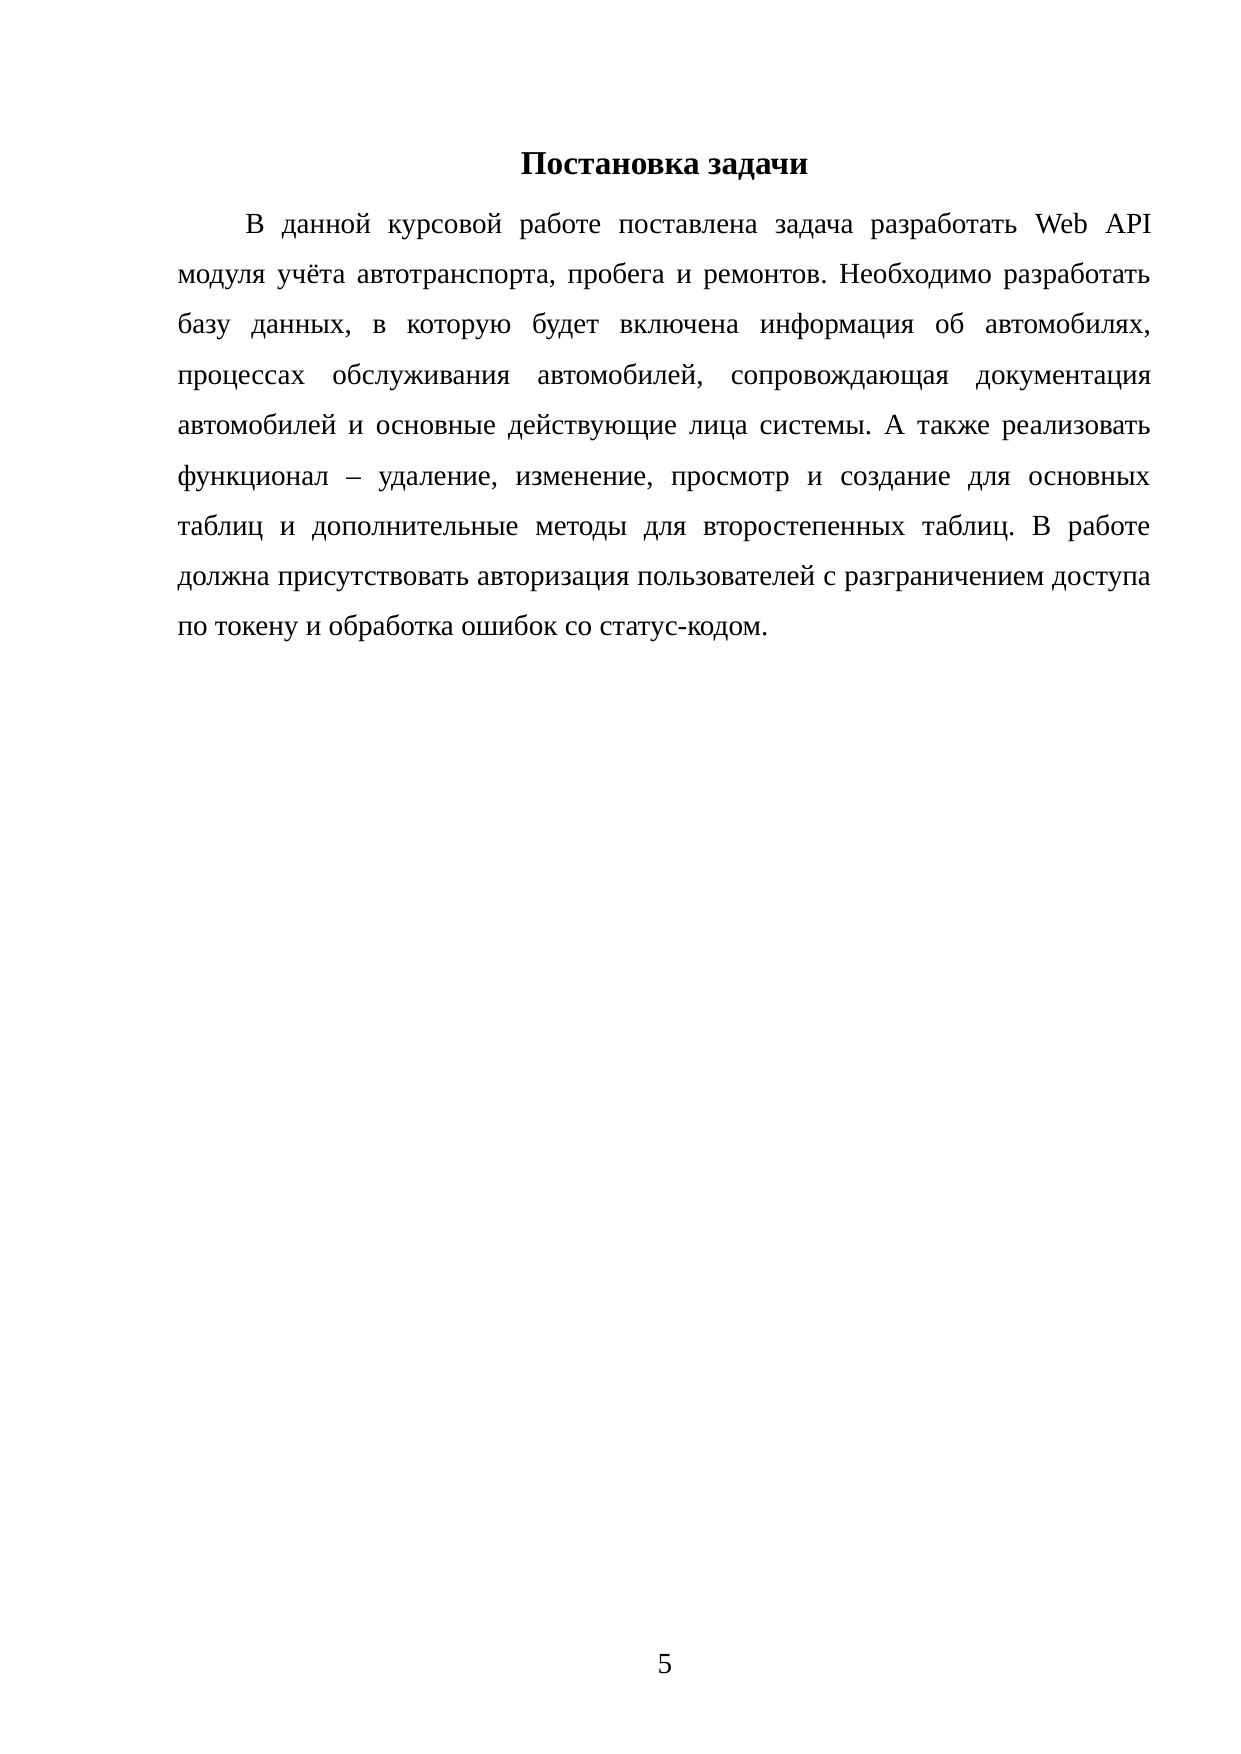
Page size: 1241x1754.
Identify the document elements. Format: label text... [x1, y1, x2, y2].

subtitle Постановка задачи [177, 143, 1152, 181]
text В данной курсовой работе поставлена задача разработать Web API модуля учёта автотранспорта, пробега и ремонтов. Необходимо разработать базу данных, в которую будет включена информация об автомобилях, процессах обслуживания автомобилей, сопровождающая документация автомобилей и основные действующие лица системы. А также реализовать функционал – удаление, изменение, просмотр и создание для основных таблиц и дополнительные методы для второстепенных таблиц. В работе должна присутствовать авторизация пользователей с разграничением доступа по токену и обработка ошибок со статус-кодом. [177, 206, 1152, 642]
